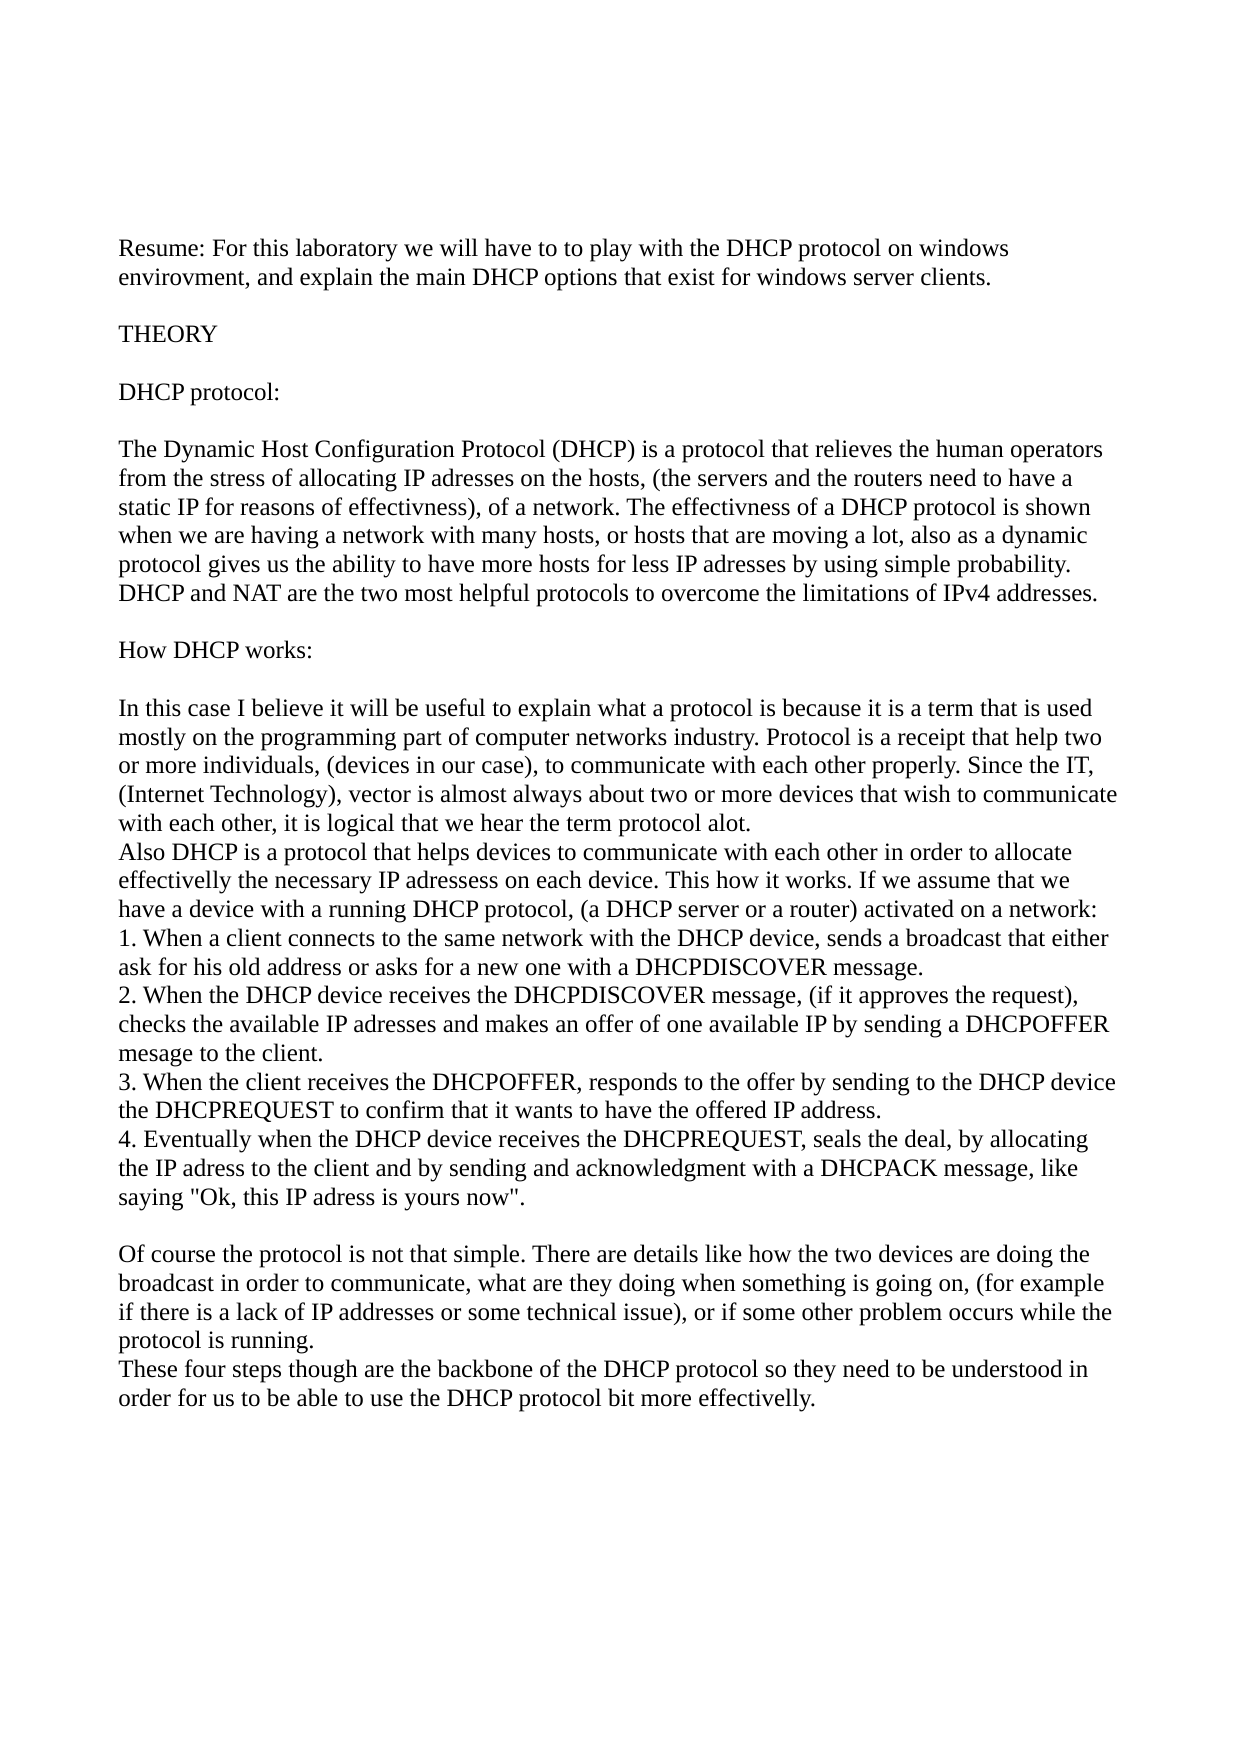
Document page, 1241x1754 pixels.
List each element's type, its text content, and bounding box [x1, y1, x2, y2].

text In this case I believe it will be useful to explain what a protocol is because it is a term that is used mostly on the programming part of computer networks industry. Protocol is a receipt that help two or more individuals, (devices in our case), to communicate with each other properly. Since the IT, (Internet Technology), vector is almost always about two or more devices that wish to communicate with each other, it is logical that we hear the term protocol alot. [118, 693, 1122, 837]
text Of course the protocol is not that simple. There are details like how the two devices are doing the broadcast in order to communicate, what are they doing when something is going on, (for example if there is a lack of IP addresses or some technical issue), or if some other problem occurs while the protocol is running. [118, 1239, 1122, 1354]
text 3. When the client receives the DHCPOFFER, responds to the offer by sending to the DHCP device the DHCPREQUEST to confirm that it wants to have the offered IP address. [118, 1067, 1122, 1124]
text How DHCP works: [118, 636, 1122, 664]
text 4. Eventually when the DHCP device receives the DHCPREQUEST, seals the deal, by allocating the IP adress to the client and by sending and acknowledgment with a DHCPACK message, like saying "Ok, this IP adress is yours now". [118, 1124, 1122, 1211]
text 2. When the DHCP device receives the DHCPDISCOVER message, (if it approves the request), checks the available IP adresses and makes an offer of one available IP by sending a DHCPOFFER mesage to the client. [118, 981, 1122, 1067]
text Resume: For this laboratory we will have to to play with the DHCP protocol on windows envirovment, and explain the main DHCP options that exist for windows server clients. [118, 233, 1122, 291]
text Also DHCP is a protocol that helps devices to communicate with each other in order to allocate effectivelly the necessary IP adressess on each device. This how it works. If we assume that we have a device with a running DHCP protocol, (a DHCP server or a router) activated on a network: [118, 837, 1122, 923]
text DHCP protocol: [118, 377, 1122, 406]
text The Dynamic Host Configuration Protocol (DHCP) is a protocol that relieves the human operators from the stress of allocating IP adresses on the hosts, (the servers and the routers need to have a static IP for reasons of effectivness), of a network. The effectivness of a DHCP protocol is shown when we are having a network with many hosts, or hosts that are moving a lot, also as a dynamic protocol gives us the ability to have more hosts for less IP adresses by using simple probability. DHCP and NAT are the two most helpful protocols to overcome the limitations of IPv4 addresses. [118, 434, 1122, 607]
text THEORY [118, 319, 1122, 348]
text 1. When a client connects to the same network with the DHCP device, sends a broadcast that either ask for his old address or asks for a new one with a DHCPDISCOVER message. [118, 923, 1122, 981]
text These four steps though are the backbone of the DHCP protocol so they need to be understood in order for us to be able to use the DHCP protocol bit more effectivelly. [118, 1354, 1122, 1412]
